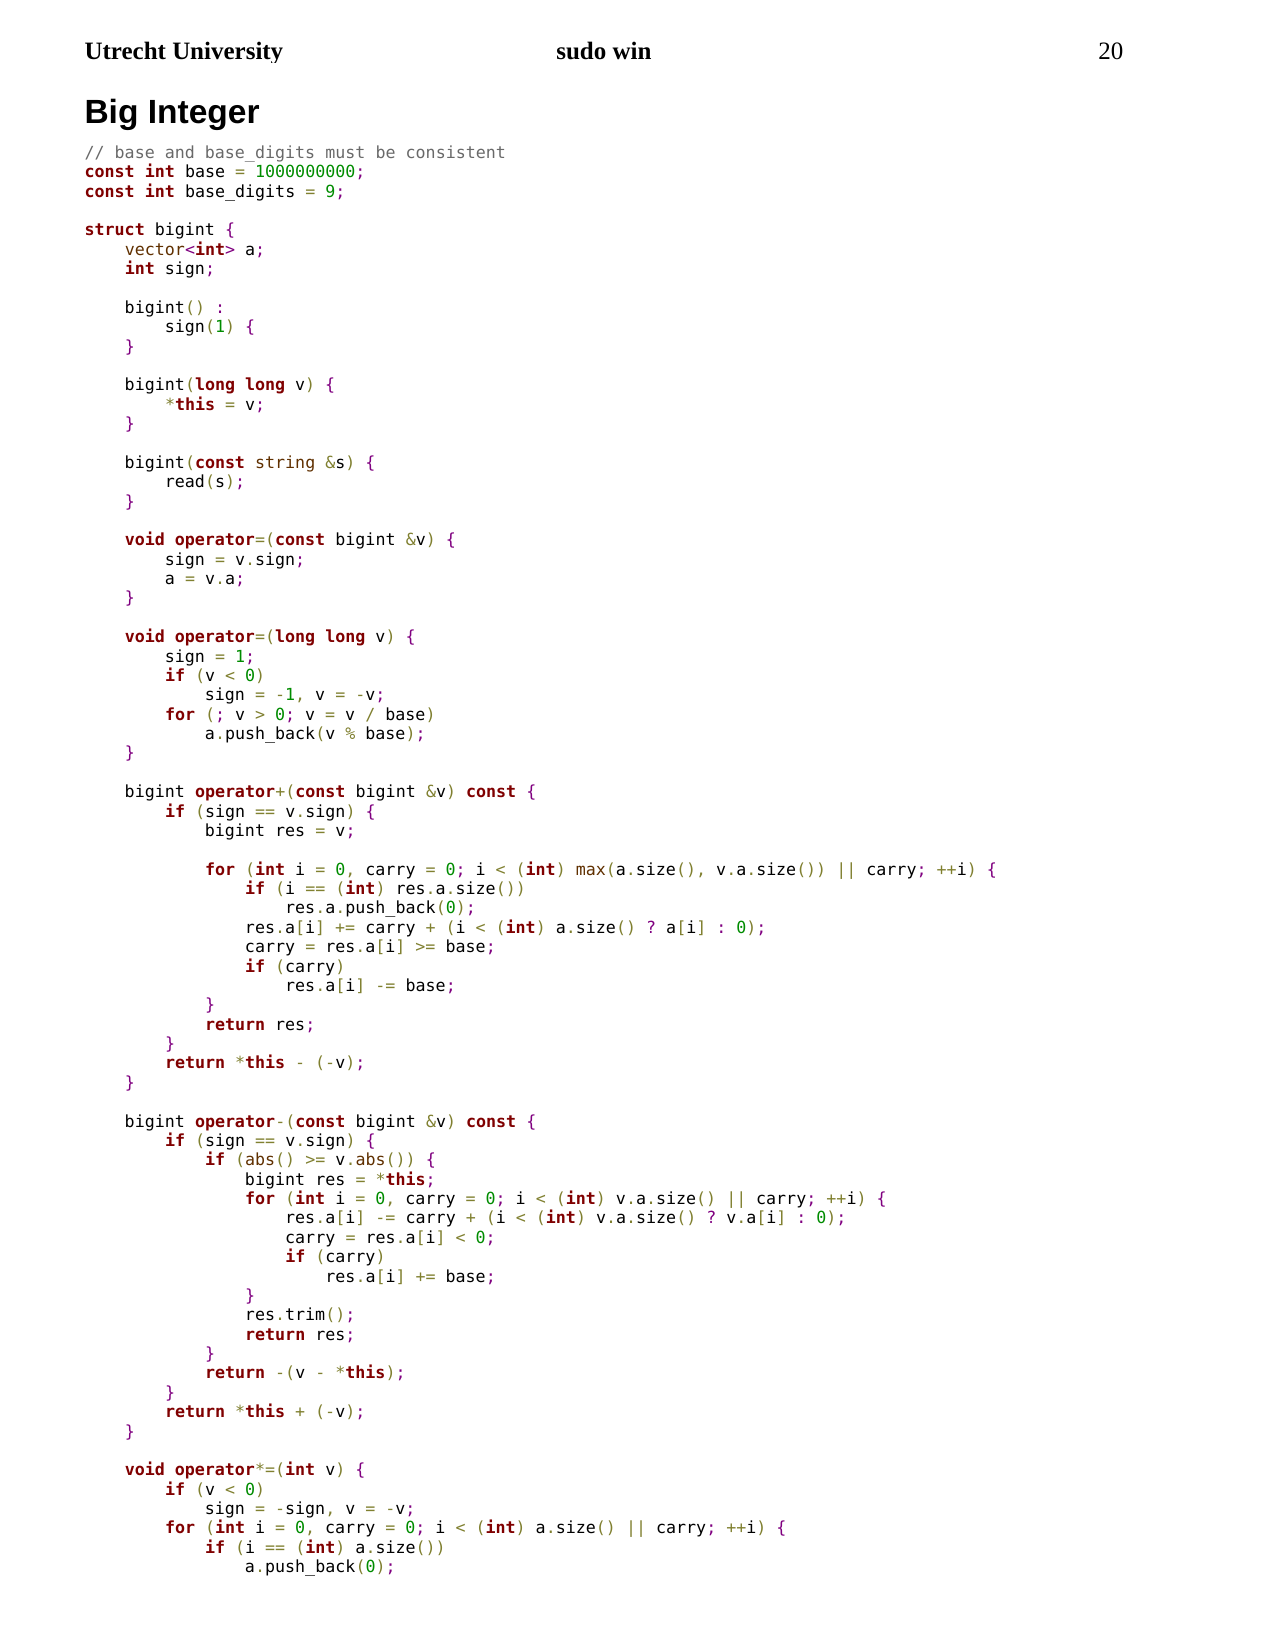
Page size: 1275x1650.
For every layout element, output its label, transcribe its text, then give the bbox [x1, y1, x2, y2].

text sign = 1; [84, 647, 1206, 666]
text void operator=(const bigint &v) { [84, 530, 1206, 550]
text bigint operator+(const bigint &v) const { [84, 782, 1206, 802]
text bigint(long long v) { [84, 375, 1206, 395]
text a.push_back(0); [84, 1557, 1206, 1577]
text res.a[i] += carry + (i < (int) a.size() ? a[i] : 0); [84, 918, 1206, 937]
text } [84, 995, 1206, 1015]
text for (; v > 0; v = v / base) [84, 705, 1206, 724]
text res.a[i] -= carry + (i < (int) v.a.size() ? v.a[i] : 0); [84, 1208, 1206, 1228]
text bigint() : [84, 298, 1206, 317]
text } [84, 337, 1206, 356]
text for (int i = 0, carry = 0; i < (int) v.a.size() || carry; ++i) { [84, 1189, 1206, 1208]
text if (abs() >= v.abs()) { [84, 1150, 1206, 1170]
text return *this + (-v); [84, 1402, 1206, 1422]
text } [84, 1383, 1206, 1402]
text a.push_back(v % base); [84, 724, 1206, 743]
text sign = v.sign; [84, 550, 1206, 569]
text *this = v; [84, 395, 1206, 414]
text void operator=(long long v) { [84, 627, 1206, 647]
text return res; [84, 1015, 1206, 1034]
text vector<int> a; [84, 240, 1206, 259]
text struct bigint { [84, 220, 1206, 240]
text if (i == (int) a.size()) [84, 1538, 1206, 1557]
text if (sign == v.sign) { [84, 802, 1206, 821]
text bigint(const string &s) { [84, 453, 1206, 472]
text void operator*=(int v) { [84, 1460, 1206, 1480]
text for (int i = 0, carry = 0; i < (int) max(a.size(), v.a.size()) || carry; ++i) { [84, 860, 1206, 879]
text if (carry) [84, 1247, 1206, 1267]
text carry = res.a[i] >= base; [84, 937, 1206, 957]
text const int base_digits = 9; [84, 182, 1206, 201]
text } [84, 1073, 1206, 1092]
text bigint operator-(const bigint &v) const { [84, 1112, 1206, 1131]
subtitle Big Integer [84, 92, 1206, 131]
text if (i == (int) res.a.size()) [84, 879, 1206, 898]
text } [84, 743, 1206, 763]
text if (carry) [84, 957, 1206, 976]
text carry = res.a[i] < 0; [84, 1228, 1206, 1247]
text bigint res = *this; [84, 1170, 1206, 1189]
text bigint res = v; [84, 821, 1206, 840]
text } [84, 1422, 1206, 1441]
text } [84, 1344, 1206, 1363]
text return -(v - *this); [84, 1363, 1206, 1383]
text // base and base_digits must be consistent [84, 143, 1206, 162]
text return res; [84, 1325, 1206, 1344]
text res.a[i] += base; [84, 1267, 1206, 1286]
text } [84, 492, 1206, 511]
text const int base = 1000000000; [84, 162, 1206, 182]
text } [84, 1286, 1206, 1305]
text return *this - (-v); [84, 1053, 1206, 1073]
text sign = -1, v = -v; [84, 685, 1206, 705]
text } [84, 414, 1206, 433]
text } [84, 1034, 1206, 1053]
text a = v.a; [84, 569, 1206, 588]
text sign = -sign, v = -v; [84, 1499, 1206, 1518]
text } [84, 588, 1206, 608]
text if (sign == v.sign) { [84, 1131, 1206, 1150]
text res.trim(); [84, 1305, 1206, 1325]
text read(s); [84, 472, 1206, 492]
text if (v < 0) [84, 666, 1206, 685]
text if (v < 0) [84, 1480, 1206, 1499]
text int sign; [84, 259, 1206, 278]
text sign(1) { [84, 317, 1206, 337]
text res.a.push_back(0); [84, 898, 1206, 918]
text for (int i = 0, carry = 0; i < (int) a.size() || carry; ++i) { [84, 1518, 1206, 1538]
text res.a[i] -= base; [84, 976, 1206, 995]
